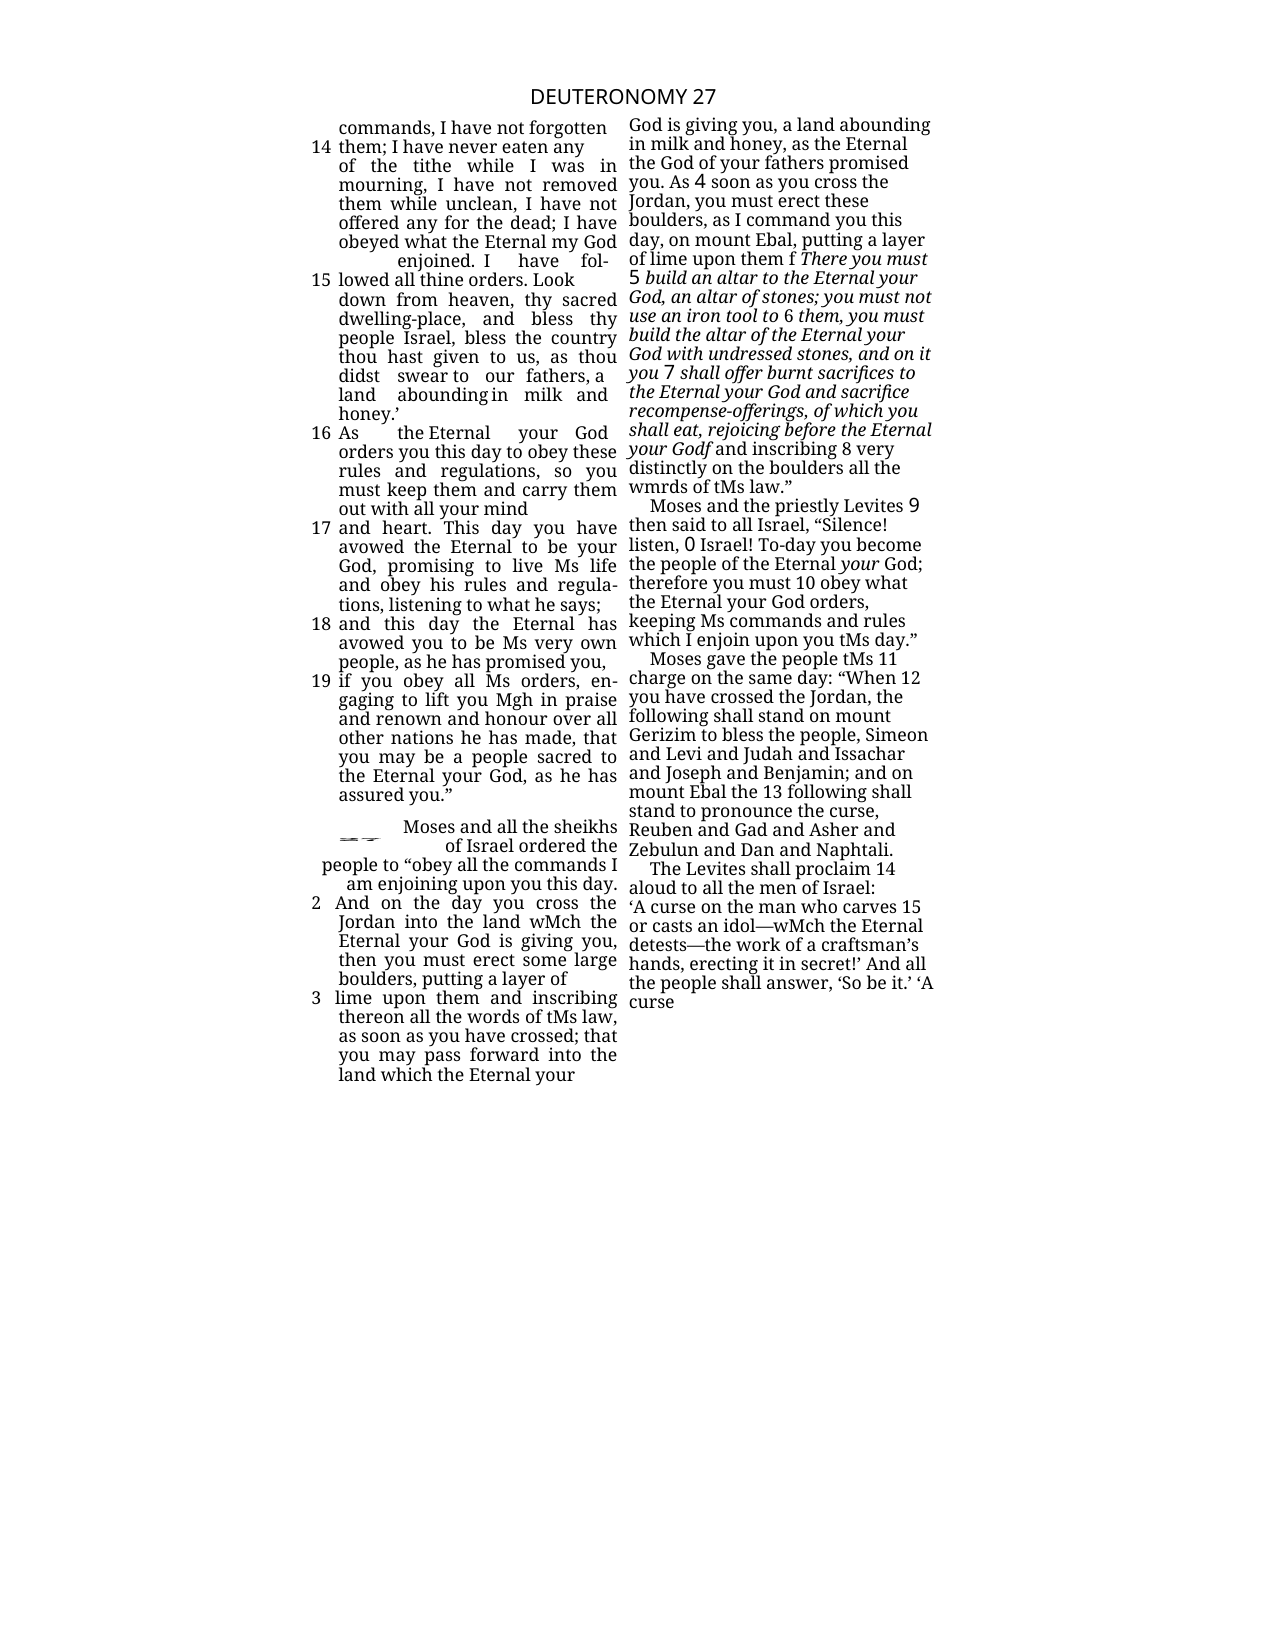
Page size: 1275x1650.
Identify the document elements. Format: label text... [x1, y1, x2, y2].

text down from heaven, thy sacred dwelling-place, and bless thy people Israel, bless the country thou hast given to us, as thou didst swear to our fathers, a [338, 291, 617, 386]
text Moses and the priestly Levites 9 then said to all Israel, “Silence! listen, 0 Israel! To-day you be­come the people of the Eternal your God; therefore you must 10 obey what the Eternal your God orders, keeping Ms commands and rules which I enjoin upon you tMs day.” [629, 498, 935, 650]
text Moses and all the sheikhs of Israel ordered the people to “obey all the commands I am enjoining upon you this day. [311, 818, 617, 894]
list and heart. This day you have avowed the Eternal to be your God, promising to live Ms life and obey his rules and regula­tions, listening to what he says; [311, 519, 617, 615]
list lime upon them and inscribing thereon all the words of tMs law, as soon as you have crossed; that you may pass forward into the land which the Eternal your [311, 989, 617, 1085]
list As the Eternal your God [311, 424, 617, 443]
list And on the day you cross the Jordan into the land wMch the Eternal your God is giving you, then you must erect some large boulders, putting a layer of [311, 894, 617, 989]
text God is giving you, a land abounding in milk and honey, as the Eternal the God of your fathers promised you. As 4 soon as you cross the Jordan, you must erect these boulders, as I command you this day, on mount Ebal, putting a layer of lime upon them f There you must 5 build an altar to the Eternal your God, an altar of stones; you must not use an iron tool to 6 them, you must build the altar of the Eternal your God with un­dressed stones, and on it you 7 shall offer burnt sacrifices to the Eternal your God and sacrifice recompense-offerings, of which you shall eat, rejoicing before the Eternal your Godf and inscribing 8 very distinctly on the boulders all the wmrds of tMs law.” [629, 116, 935, 498]
list them; I have never eaten any [311, 138, 617, 157]
text ‘A curse on the man who carves 15 or casts an idol—wMch the Eter­nal detests—the work of a craftsman’s hands, erecting it in secret!’ And all the people shall answer, ‘So be it.’ ‘A curse [629, 898, 935, 1012]
text commands, I have not forgotten [338, 119, 617, 138]
text Moses gave the people tMs 11 charge on the same day: “When 12 you have crossed the Jordan, the following shall stand on mount Gerizim to bless the people, Simeon and Levi and Judah and Issachar and Joseph and Ben­jamin; and on mount Ebal the 13 following shall stand to pro­nounce the curse, Reuben and Gad and Asher and Zebulun and Dan and Naphtali. [629, 650, 935, 860]
list lowed all thine orders. Look [311, 272, 617, 291]
text of the tithe while I was in mourning, I have not removed them while unclean, I have not offered any for the dead; I have obeyed what the Eternal my God enjoined. I have fol- [338, 157, 617, 272]
text The Levites shall proclaim 14 aloud to all the men of Israel: [629, 860, 935, 898]
list if you obey all Ms orders, en­gaging to lift you Mgh in praise and renown and honour over all other nations he has made, that you may be a people sacred to the Eternal your God, as he has assured you.” [311, 672, 617, 805]
list and this day the Eternal has avowed you to be Ms very own people, as he has promised you, [311, 615, 617, 672]
text land abounding in milk and [338, 386, 617, 405]
text orders you this day to obey these rules and regulations, so you must keep them and carry them out with all your mind [338, 443, 617, 519]
text honey.’ [338, 405, 617, 424]
